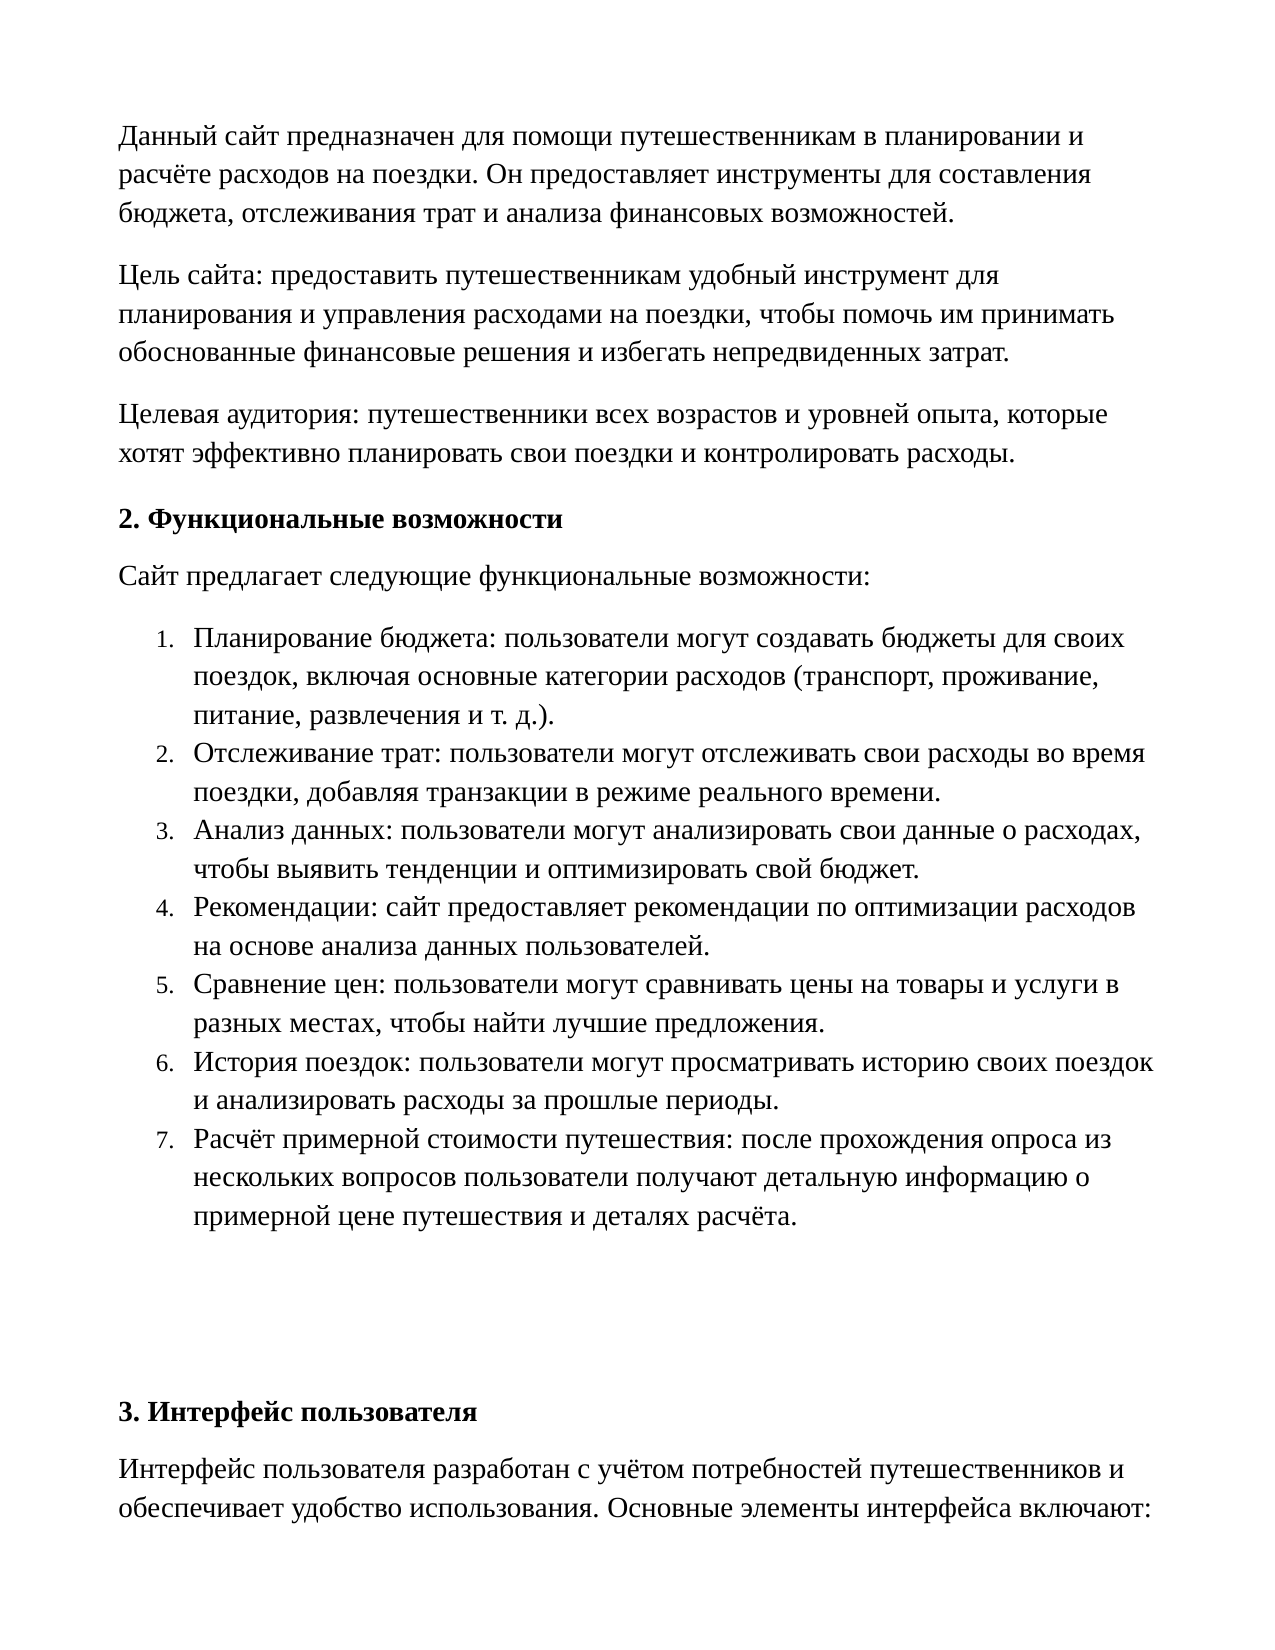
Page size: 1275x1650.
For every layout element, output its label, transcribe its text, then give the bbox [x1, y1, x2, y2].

text Цель сайта: предоставить путешественникам удобный инструмент для планирования и управления расходами на поездки, чтобы помочь им принимать обоснованные финансовые решения и избегать непредвиденных затрат. [118, 257, 1157, 368]
text Сайт предлагает следующие функциональные возможности: [118, 558, 1157, 591]
text Данный сайт предназначен для помощи путешественникам в планировании и расчёте расходов на поездки. Он предоставляет инструменты для составления бюджета, отслеживания трат и анализа финансовых возможностей. [118, 118, 1157, 229]
list Сравнение цен: пользователи могут сравнивать цены на товары и услуги в разных местах, чтобы найти лучшие предложения. [156, 967, 1157, 1039]
subtitle 3. Интерфейс пользователя [118, 1391, 1157, 1428]
list Анализ данных: пользователи могут анализировать свои данные о расходах, чтобы выявить тенденции и оптимизировать свой бюджет. [156, 812, 1157, 884]
subtitle 2. Функциональные возможности [118, 497, 1157, 534]
list Планирование бюджета: пользователи могут создавать бюджеты для своих поездок, включая основные категории расходов (транспорт, проживание, питание, развлечения и т. д.). [156, 620, 1157, 730]
text Целевая аудитория: путешественники всех возрастов и уровней опыта, которые хотят эффективно планировать свои поездки и контролировать расходы. [118, 396, 1157, 468]
list Расчёт примерной стоимости путешествия: после прохождения опроса из нескольких вопросов пользователи получают детальную информацию о примерной цене путешествия и деталях расчёта. [156, 1121, 1157, 1231]
list История поездок: пользователи могут просматривать историю своих поездок и анализировать расходы за прошлые периоды. [156, 1044, 1157, 1116]
text Интерфейс пользователя разработан с учётом потребностей путешественников и обеспечивает удобство использования. Основные элементы интерфейса включают: [118, 1451, 1157, 1523]
list Рекомендации: сайт предоставляет рекомендации по оптимизации расходов на основе анализа данных пользователей. [156, 889, 1157, 962]
list Отслеживание трат: пользователи могут отслеживать свои расходы во время поездки, добавляя транзакции в режиме реального времени. [156, 735, 1157, 807]
